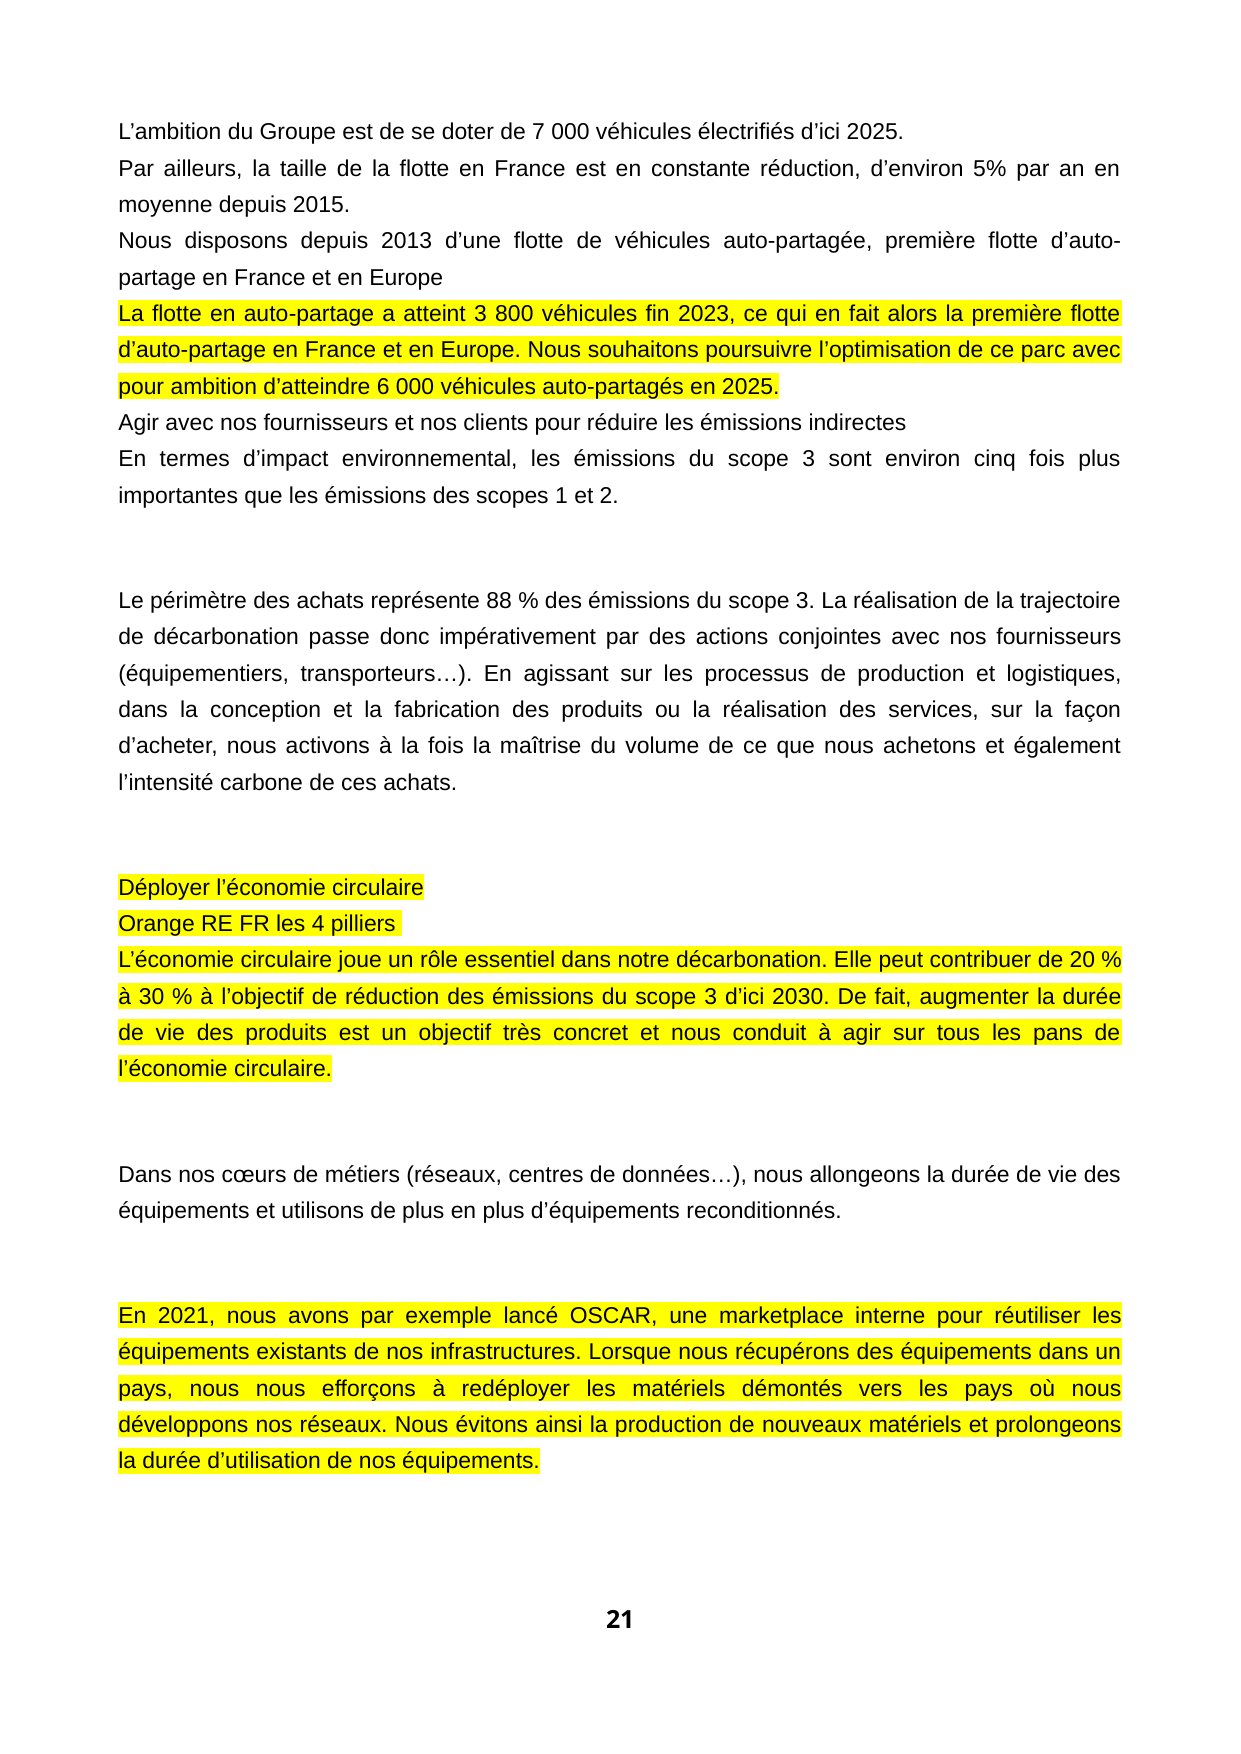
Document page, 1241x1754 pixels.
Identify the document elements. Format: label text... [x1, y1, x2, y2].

text En termes d’impact environnemental, les émissions du scope 3 sont environ cinq fois plus importantes que les émissions des scopes 1 et 2. [118, 445, 1122, 508]
text Le périmètre des achats représente 88 % des émissions du scope 3. La réalisation de la trajectoire de décarbonation passe donc impérativement par des actions conjointes avec nos fournisseurs (équipementiers, transporteurs…). En agissant sur les processus de production et logistiques, dans la conception et la fabrication des produits ou la réalisation des services, sur la façon d’acheter, nous activons à la fois la maîtrise du volume de ce que nous achetons et également l’intensité carbone de ces achats. [118, 587, 1122, 795]
text Par ailleurs, la taille de la flotte en France est en constante réduction, d’environ 5% par an en moyenne depuis 2015. [118, 154, 1122, 217]
text Agir avec nos fournisseurs et nos clients pour réduire les émissions indirectes [118, 409, 1122, 435]
text L’économie circulaire joue un rôle essentiel dans notre décarbonation. Elle peut contribuer de 20 % à 30 % à l’objectif de réduction des émissions du scope 3 d’ici 2030. De fait, augmenter la durée de vie des produits est un objectif très concret et nous conduit à agir sur tous les pans de l’économie circulaire. [118, 946, 1122, 1082]
text En 2021, nous avons par exemple lancé OSCAR, une marketplace interne pour réutiliser les équipements existants de nos infrastructures. Lorsque nous récupérons des équipements dans un pays, nous nous efforçons à redéployer les matériels démontés vers les pays où nous développons nos réseaux. Nous évitons ainsi la production de nouveaux matériels et prolongeons la durée d’utilisation de nos équipements. [118, 1302, 1122, 1474]
text L’ambition du Groupe est de se doter de 7 000 véhicules électrifiés d’ici 2025. [118, 118, 1122, 144]
text Dans nos cœurs de métiers (réseaux, centres de données…), nous allongeons la durée de vie des équipements et utilisons de plus en plus d’équipements reconditionnés. [118, 1161, 1122, 1223]
text Orange RE FR les 4 pilliers [118, 910, 1122, 936]
text Déployer l’économie circulaire [118, 874, 1122, 900]
text La flotte en auto‑partage a atteint 3 800 véhicules fin 2023, ce qui en fait alors la première flotte d’auto-partage en France et en Europe. Nous souhaitons poursuivre l’optimisation de ce parc avec pour ambition d’atteindre 6 000 véhicules auto-partagés en 2025. [118, 300, 1122, 399]
text Nous disposons depuis 2013 d’une flotte de véhicules auto-partagée, première flotte d’auto-partage en France et en Europe [118, 227, 1122, 290]
